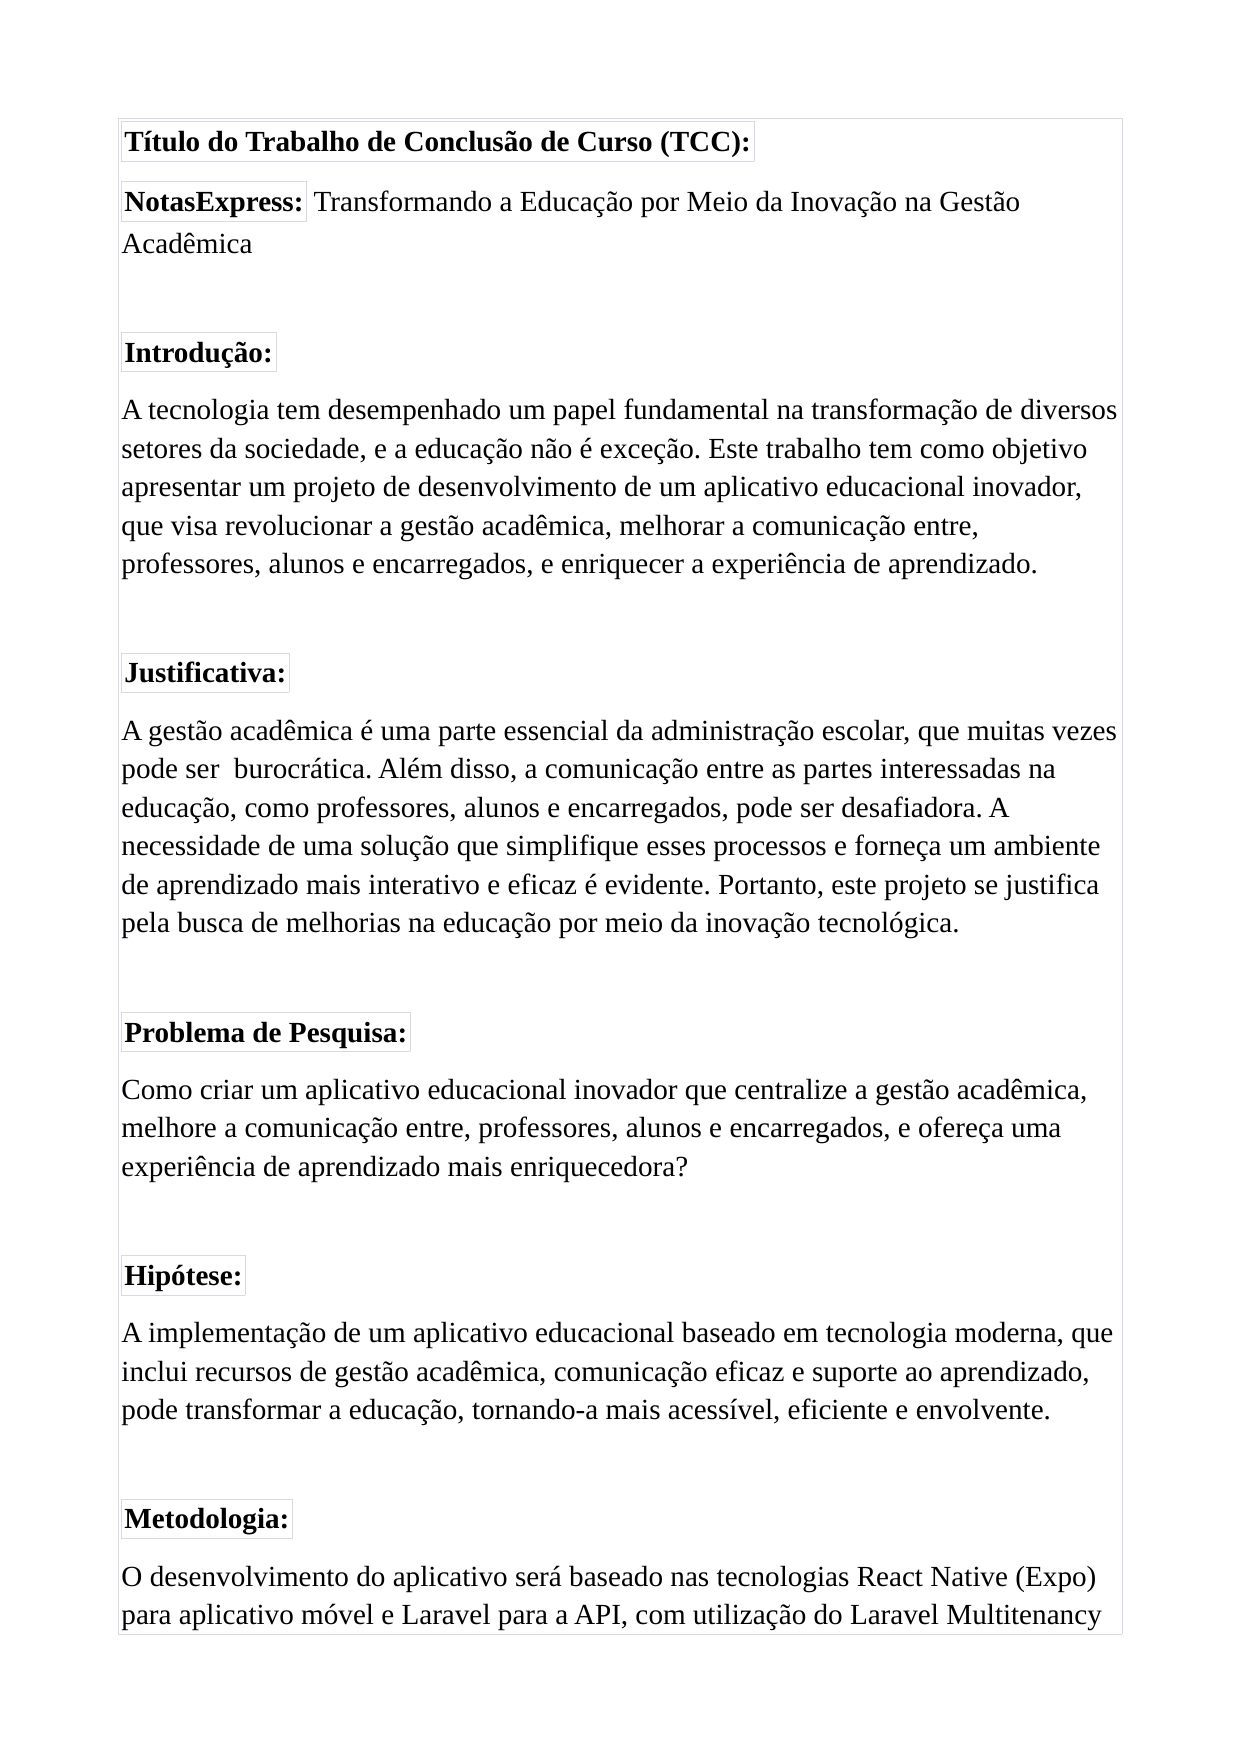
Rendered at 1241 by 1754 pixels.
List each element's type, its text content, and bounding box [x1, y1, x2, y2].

text Título do Trabalho de Conclusão de Curso (TCC): [119, 119, 1122, 161]
text Introdução: [119, 329, 1122, 372]
text Metodologia: [119, 1496, 1122, 1538]
text NotasExpress: Transformando a Educação por Meio da Inovação na Gestão Acadêmica [119, 178, 1122, 259]
text A tecnologia tem desempenhado um papel fundamental na transformação de diversos setores da sociedade, e a educação não é exceção. Este trabalho tem como objetivo apresentar um projeto de desenvolvimento de um aplicativo educacional inovador, que visa revolucionar a gestão acadêmica, melhorar a comunicação entre, professores, alunos e encarregados, e enriquecer a experiência de aprendizado. [119, 389, 1122, 580]
text Justificativa: [119, 649, 1122, 692]
text Hipótese: [119, 1252, 1122, 1295]
text A implementação de um aplicativo educacional baseado em tecnologia moderna, que inclui recursos de gestão acadêmica, comunicação eficaz e suporte ao aprendizado, pode transformar a educação, tornando-a mais acessível, eficiente e envolvente. [119, 1312, 1122, 1426]
text Como criar um aplicativo educacional inovador que centralize a gestão acadêmica, melhore a comunicação entre, professores, alunos e encarregados, e ofereça uma experiência de aprendizado mais enriquecedora? [119, 1069, 1122, 1182]
text A gestão acadêmica é uma parte essencial da administração escolar, que muitas vezes pode ser burocrática. Além disso, a comunicação entre as partes interessadas na educação, como professores, alunos e encarregados, pode ser desafiadora. A necessidade de uma solução que simplifique esses processos e forneça um ambiente de aprendizado mais interativo e eficaz é evidente. Portanto, este projeto se justifica pela busca de melhorias na educação por meio da inovação tecnológica. [119, 710, 1122, 939]
text O desenvolvimento do aplicativo será baseado nas tecnologias React Native (Expo) para aplicativo móvel e Laravel para a API, com utilização do Laravel Multitenancy [119, 1556, 1122, 1634]
text Problema de Pesquisa: [119, 1009, 1122, 1051]
